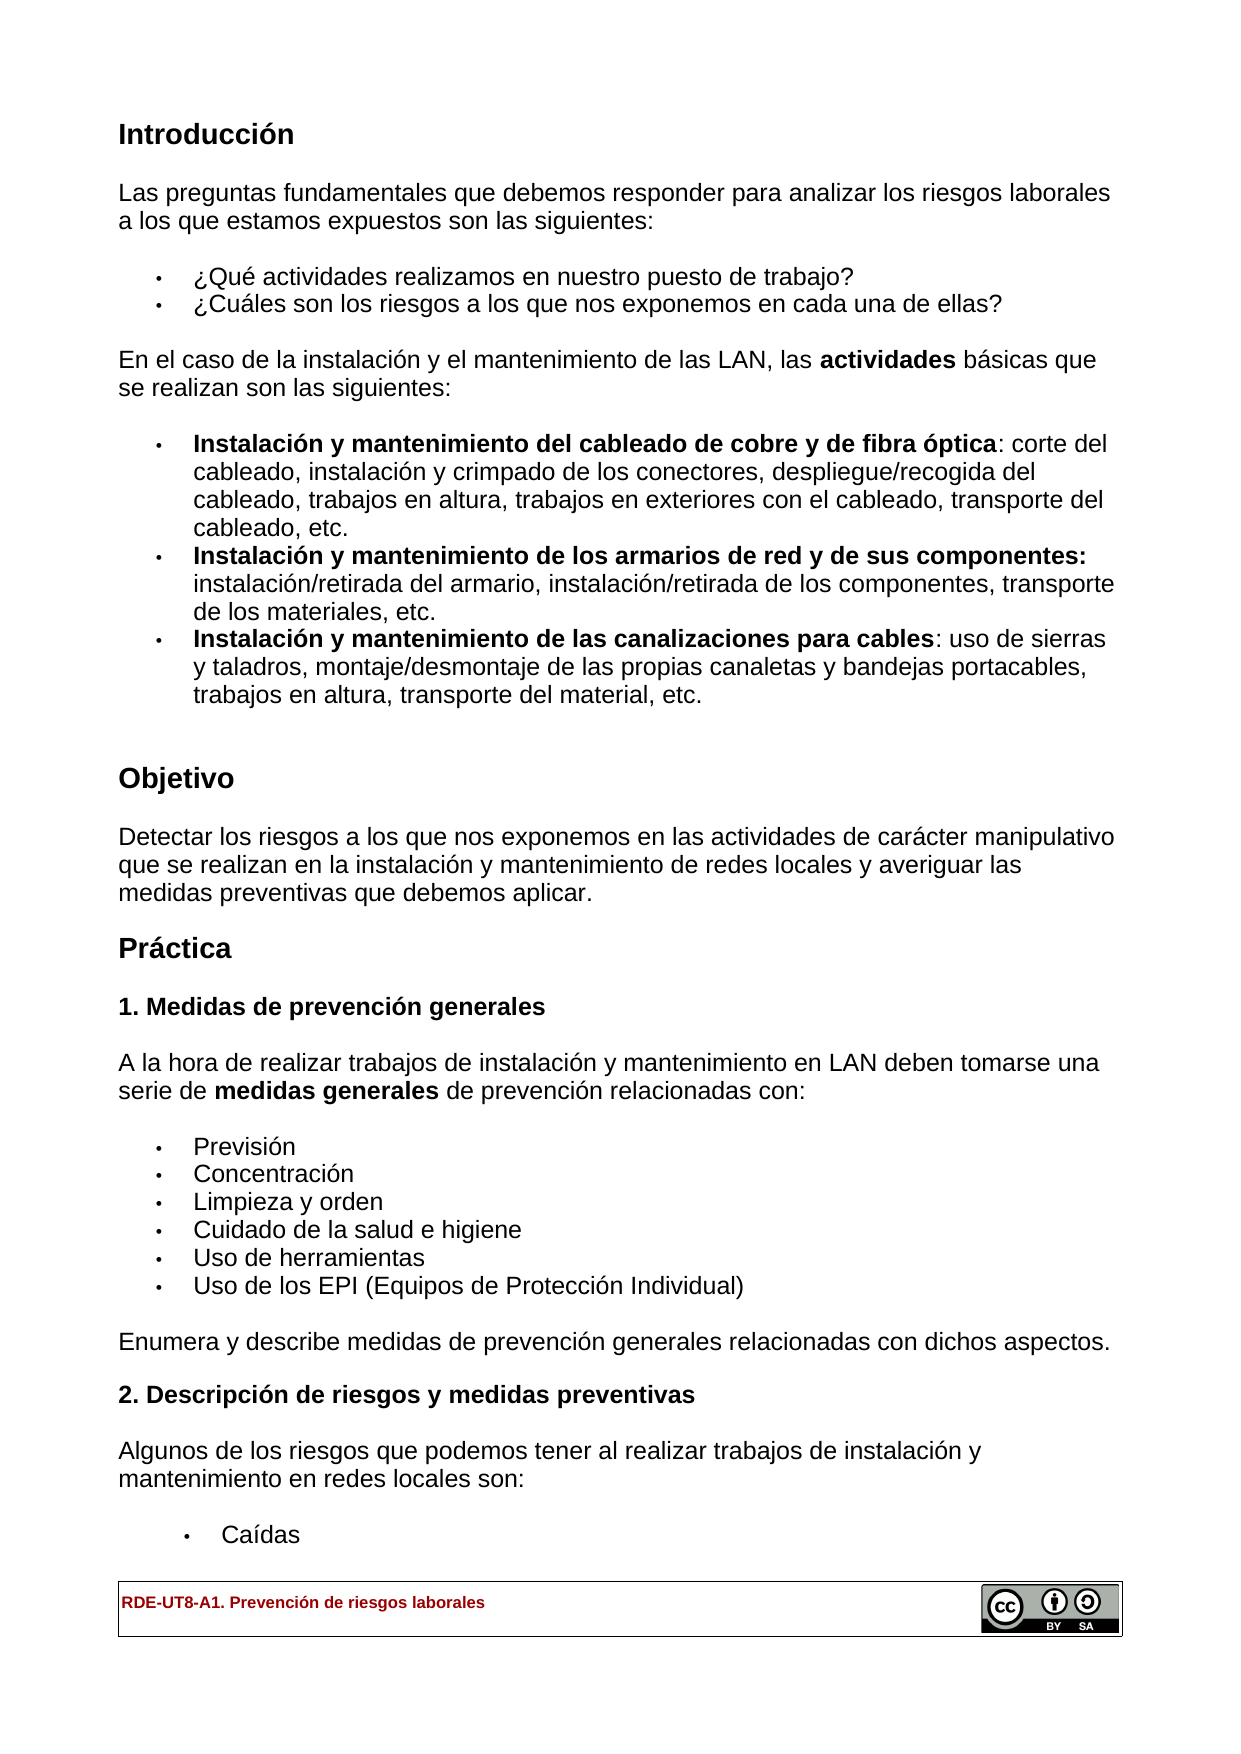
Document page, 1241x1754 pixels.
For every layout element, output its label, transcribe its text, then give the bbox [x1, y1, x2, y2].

subtitle Práctica [118, 932, 1122, 965]
list Uso de herramientas [156, 1244, 1122, 1272]
list Uso de los EPI (Equipos de Protección Individual) [156, 1272, 1122, 1300]
text En el caso de la instalación y el mantenimiento de las LAN, las actividades básicas que se realizan son las siguientes: [118, 346, 1122, 402]
list Limpieza y orden [156, 1188, 1122, 1216]
text A la hora de realizar trabajos de instalación y mantenimiento en LAN deben tomarse una serie de medidas generales de prevención relacionadas con: [118, 1049, 1122, 1104]
text 2. Descripción de riesgos y medidas preventivas [118, 1381, 1122, 1409]
subtitle Objetivo [118, 762, 1122, 795]
list Cuidado de la salud e higiene [156, 1216, 1122, 1244]
text Las preguntas fundamentales que debemos responder para analizar los riesgos laborales a los que estamos expuestos son las siguientes: [118, 179, 1122, 234]
list Instalación y mantenimiento de los armarios de red y de sus componentes: instalación/retirada del armario, instalación/retirada de los componentes, transporte de los materiales, etc. [156, 542, 1122, 625]
text 1. Medidas de prevención generales [118, 993, 1122, 1021]
list Caídas [183, 1521, 1122, 1549]
text Enumera y describe medidas de prevención generales relacionadas con dichos aspectos. [118, 1328, 1122, 1356]
list Previsión [156, 1132, 1122, 1160]
list ¿Qué actividades realizamos en nuestro puesto de trabajo? [156, 262, 1122, 290]
list Concentración [156, 1160, 1122, 1188]
list Instalación y mantenimiento de las canalizaciones para cables: uso de sierras y taladros, montaje/desmontaje de las propias canaletas y bandejas portacables, trabajos en altura, transporte del material, etc. [156, 625, 1122, 709]
text Algunos de los riesgos que podemos tener al realizar trabajos de instalación y mantenimiento en redes locales son: [118, 1437, 1122, 1493]
subtitle Introducción [118, 118, 1122, 151]
list ¿Cuáles son los riesgos a los que nos exponemos en cada una de ellas? [156, 290, 1122, 318]
list Instalación y mantenimiento del cableado de cobre y de ﬁbra óptica: corte del cableado, instalación y crimpado de los conectores, despliegue/recogida del cableado, trabajos en altura, trabajos en exteriores con el cableado, transporte del cableado, etc. [156, 430, 1122, 542]
text Detectar los riesgos a los que nos exponemos en las actividades de carácter manipulativo que se realizan en la instalación y mantenimiento de redes locales y averiguar las medidas preventivas que debemos aplicar. [118, 823, 1122, 907]
picture [981, 1584, 1119, 1633]
